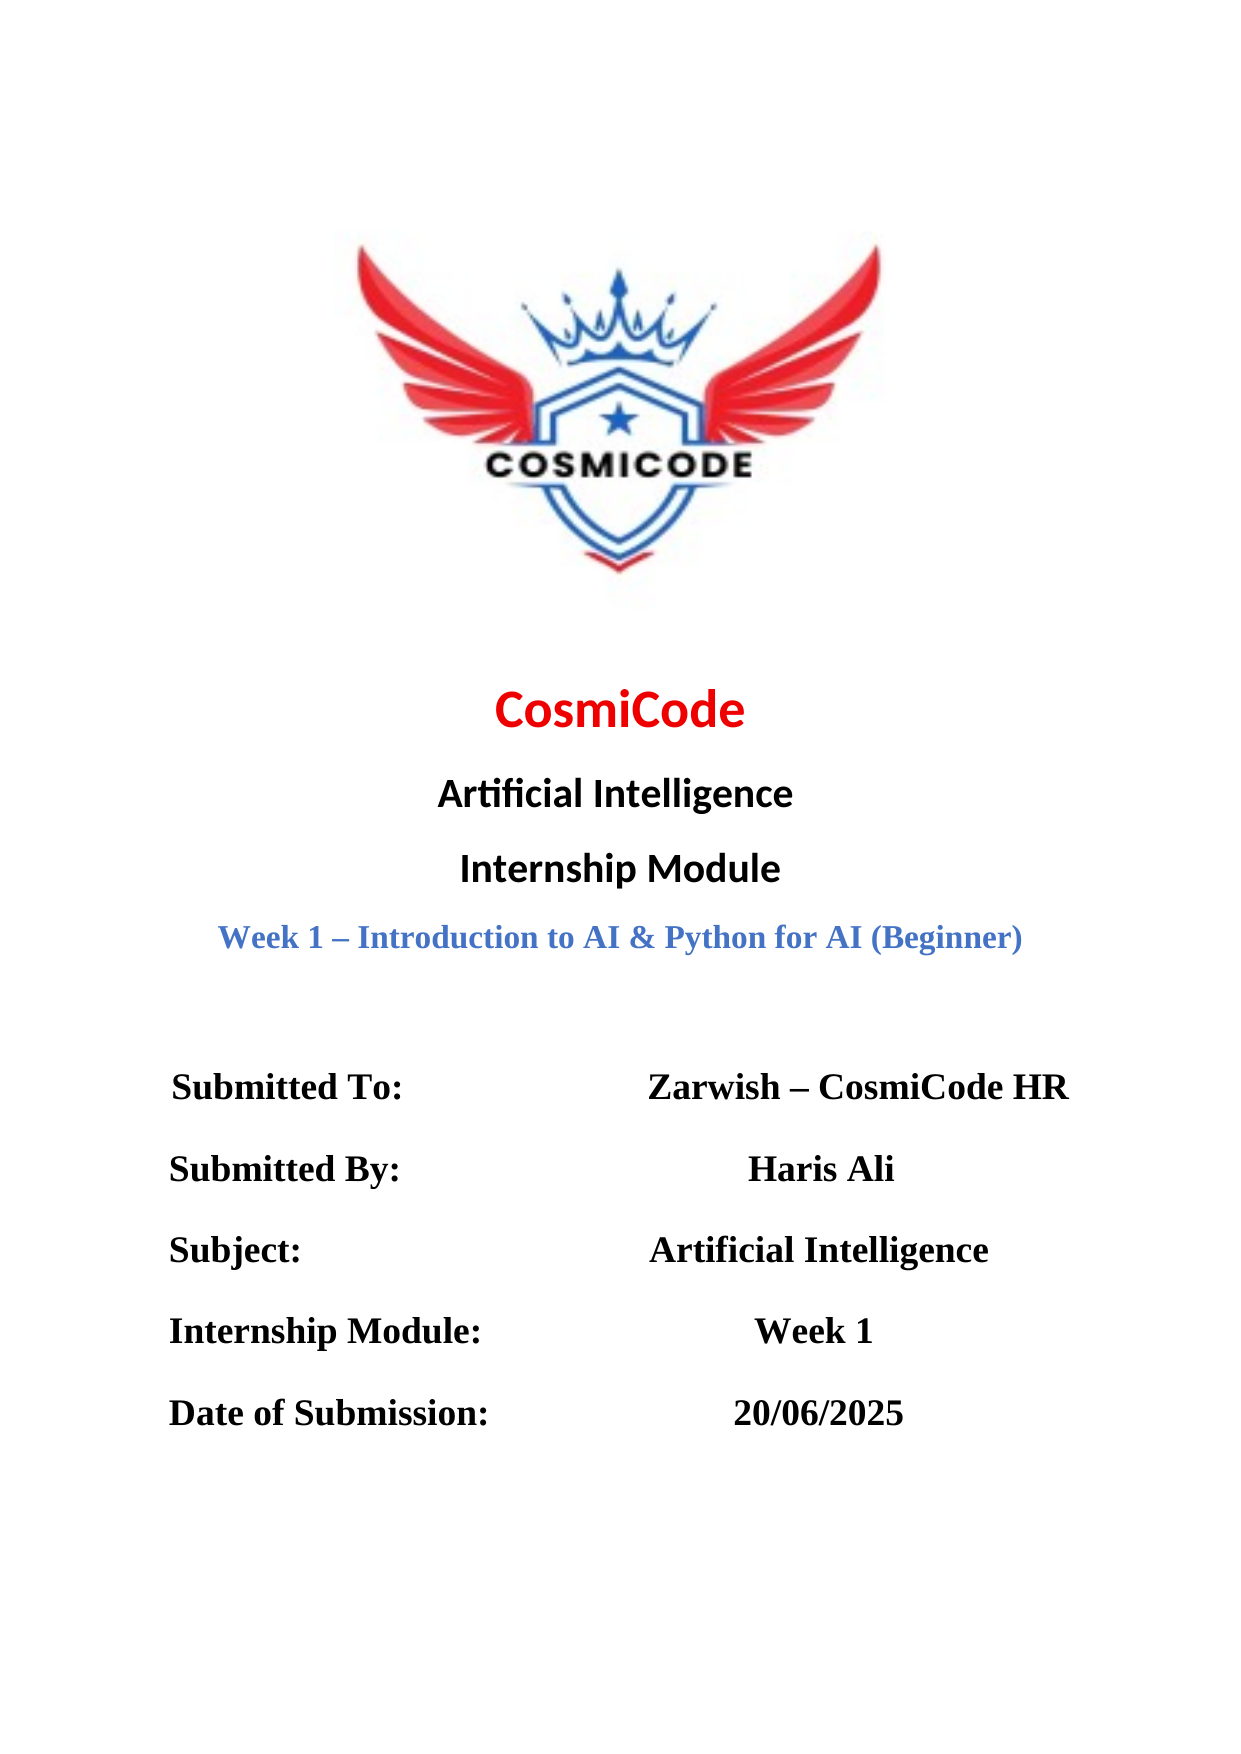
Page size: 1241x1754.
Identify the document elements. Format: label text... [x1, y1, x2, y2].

text Submitted To: Zarwish – CosmiCode HR [150, 1064, 1090, 1108]
text CosmiCode [150, 674, 1090, 741]
text Internship Module [150, 842, 1090, 893]
text Artificial Intelligence [150, 767, 1090, 818]
text Date of Submission: 20/06/2025 [150, 1390, 1090, 1433]
text Internship Module: Week 1 [150, 1309, 1090, 1352]
text Subject: Artificial Intelligence [150, 1227, 1090, 1270]
text Week 1 – Introduction to AI & Python for AI (Beginner) [150, 917, 1090, 956]
text Submitted By: Haris Ali [150, 1146, 1090, 1189]
